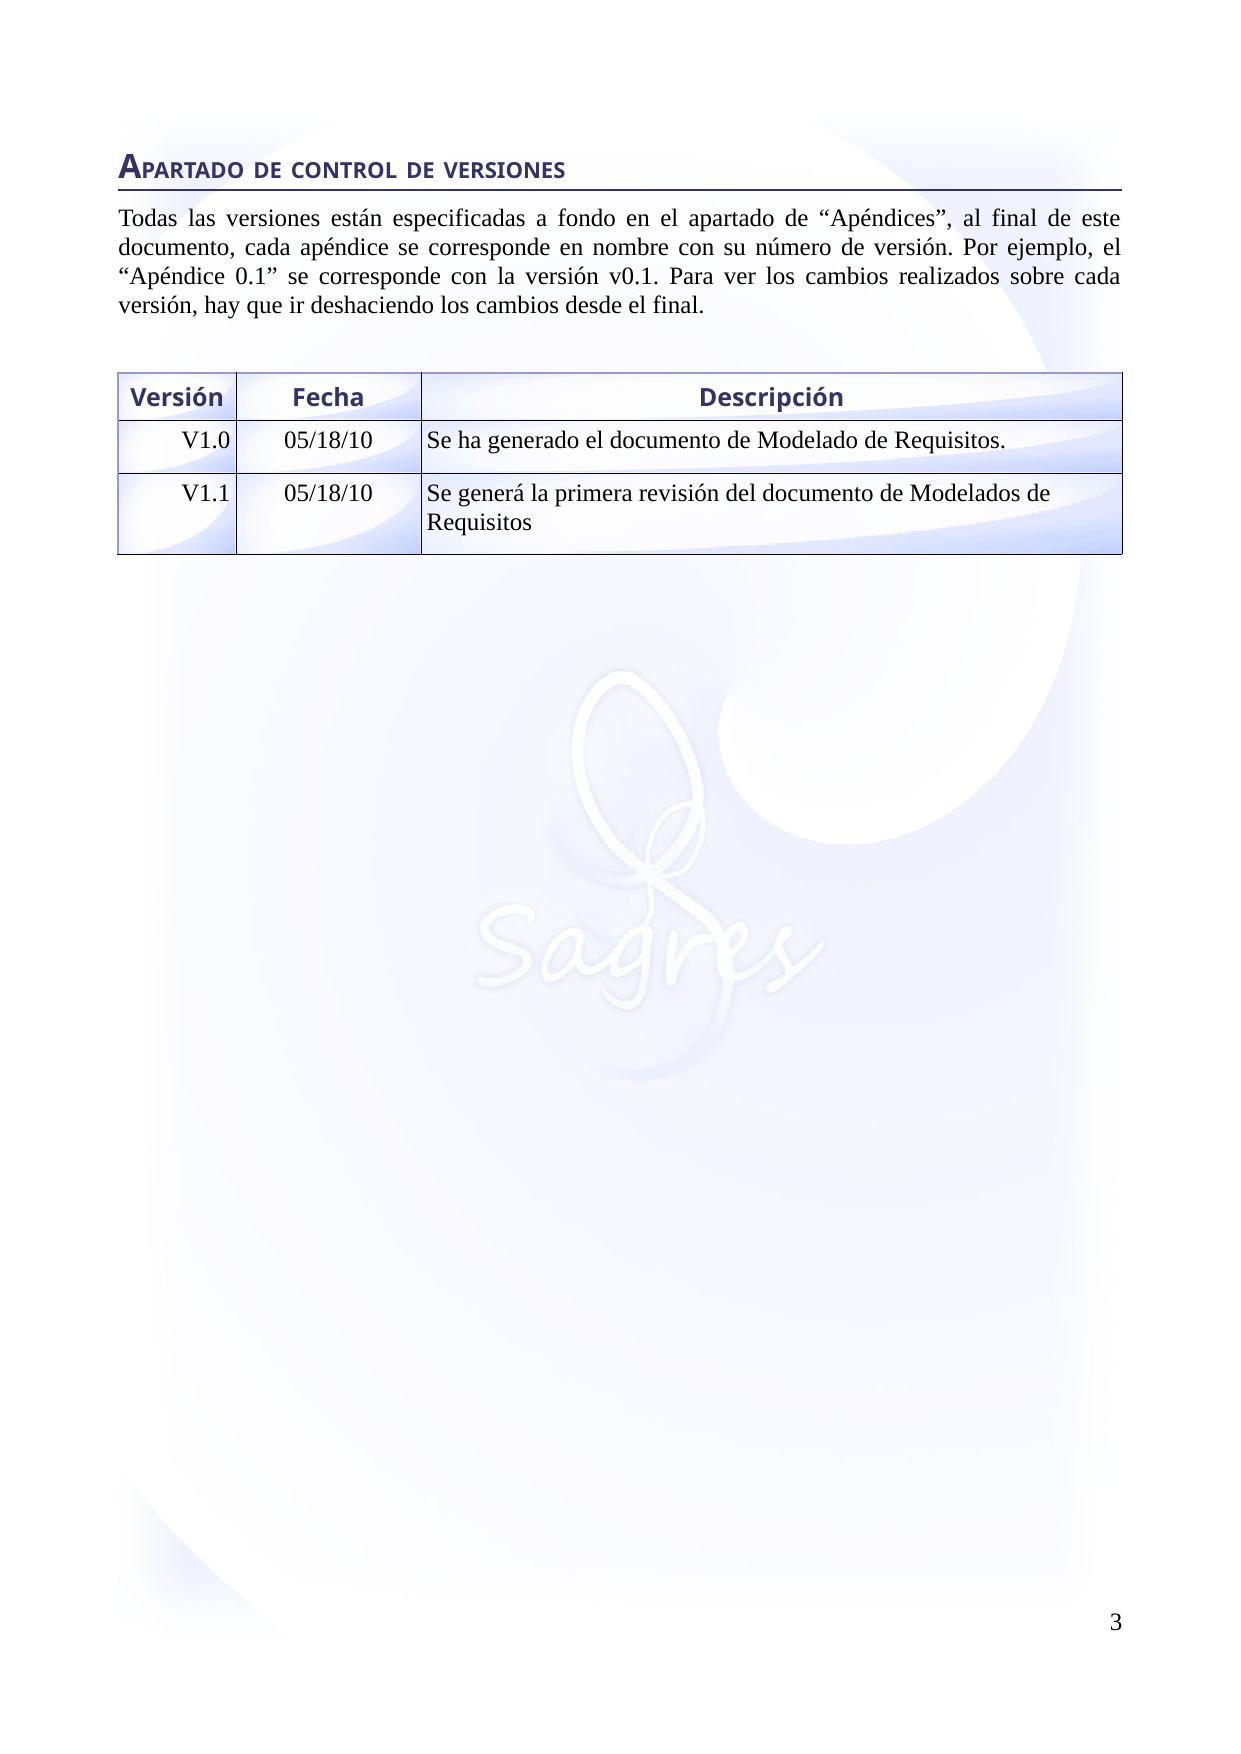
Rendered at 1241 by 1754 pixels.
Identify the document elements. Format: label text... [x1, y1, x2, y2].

table_header Descripción [422, 374, 1122, 420]
picture [118, 191, 1122, 203]
picture [118, 318, 1122, 372]
table_cell V1.0 [119, 421, 236, 473]
picture [118, 555, 1122, 1636]
picture [118, 118, 1122, 143]
text Todas las versiones están especificadas a fondo en el apartado de “Apéndices”, al final de este documento, cada apéndice se corresponde en nombre con su número de versión. Por ejemplo, el “Apéndice 0.1” se corresponde con la versión v0.1. Para ver los cambios realizados sobre cada versión, hay que ir deshaciendo los cambios desde el final. [118, 203, 1122, 318]
table_cell 18/05/10 [237, 421, 421, 473]
table_header Fecha [237, 374, 421, 420]
table_header Versión [119, 374, 236, 420]
table_cell Se generá la primera revisión del documento de Modelados de Requisitos [422, 474, 1122, 554]
subtitle Apartado de control de versiones [118, 143, 1122, 189]
table_cell 18/05/10 [237, 474, 421, 554]
table_cell Se ha generado el documento de Modelado de Requisitos. [422, 421, 1122, 473]
table_cell V1.1 [119, 474, 236, 554]
